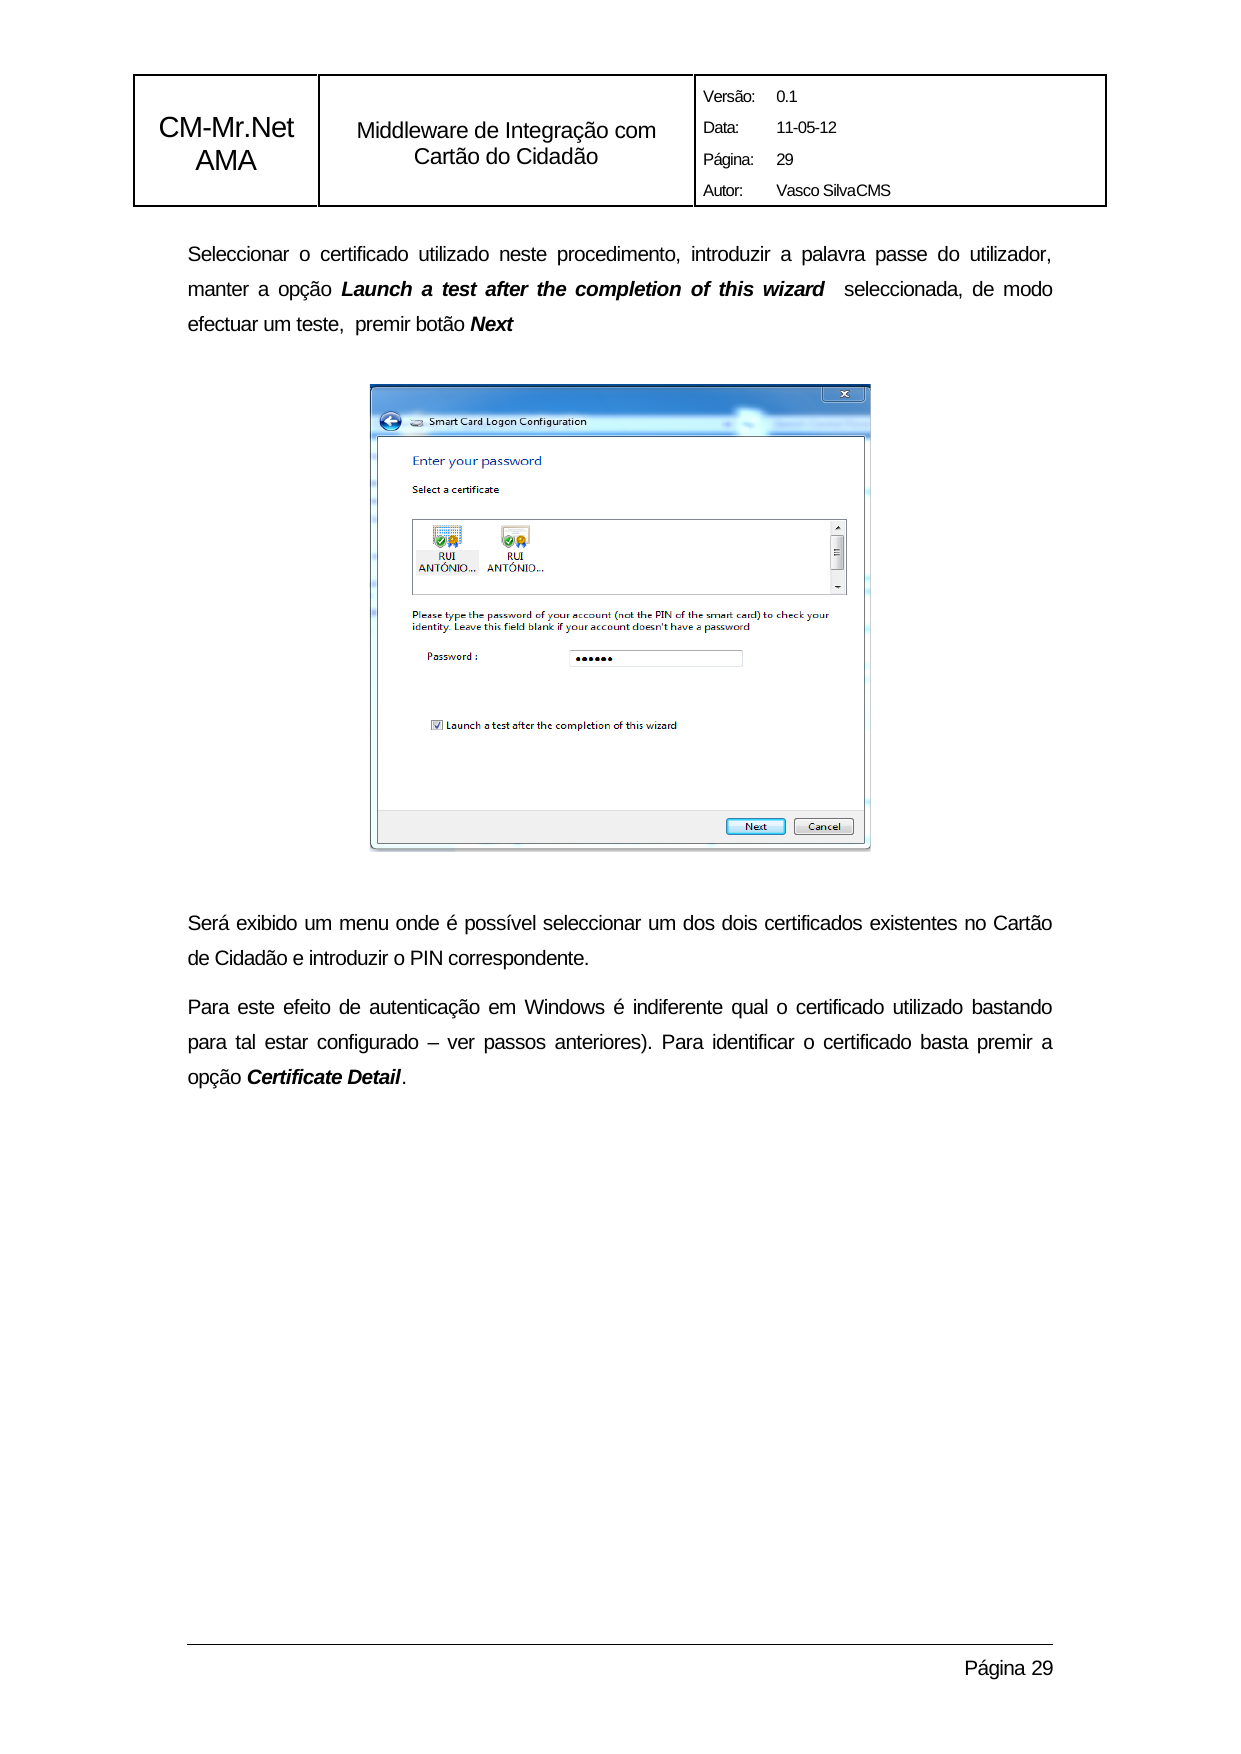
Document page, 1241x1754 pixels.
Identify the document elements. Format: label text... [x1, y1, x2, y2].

text Seleccionar o certificado utilizado neste procedimento, introduzir a palavra passe do utilizador, manter a opção Launch a test after the completion of this wizard seleccionada, de modo efectuar um teste, premir botão Next [187, 242, 1053, 336]
text Para este efeito de autenticação em Windows é indiferente qual o certificado utilizado bastando para tal estar configurado – ver passos anteriores). Para identificar o certificado basta premir a opção Certificate Detail. [187, 995, 1053, 1089]
picture [369, 384, 871, 852]
text Será exibido um menu onde é possível seleccionar um dos dois certificados existentes no Cartão de Cidadão e introduzir o PIN correspondente. [187, 912, 1053, 970]
